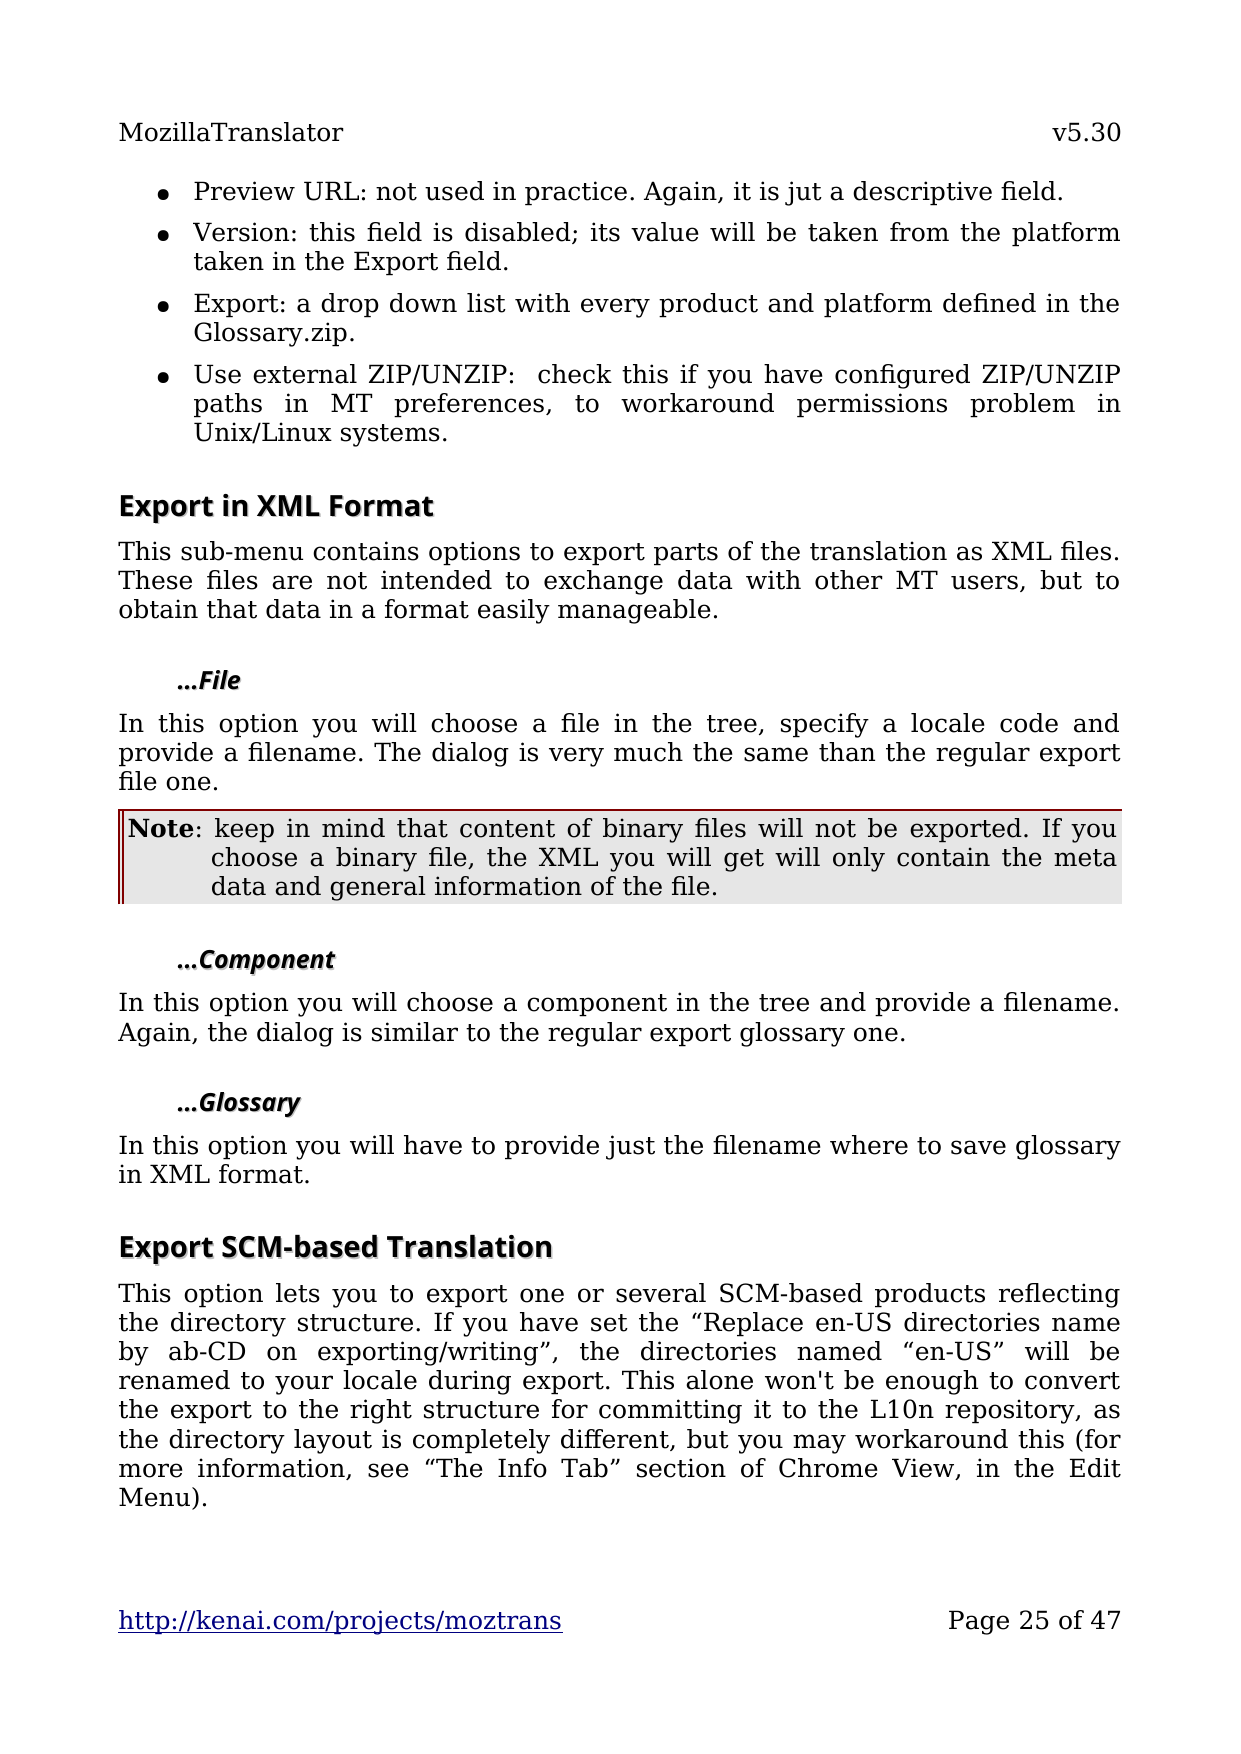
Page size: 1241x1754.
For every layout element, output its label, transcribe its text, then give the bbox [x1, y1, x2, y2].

subtitle Use external ZIP/UNZIP: check this if you have configured ZIP/UNZIP paths in MT preferences, to workaround permissions problem in Unix/Linux systems. [156, 360, 1122, 448]
text This option lets you to export one or several SCM-based products reflecting the directory structure. If you have set the “Replace en-US directories name by ab-CD on exporting/writing”, the directories named “en-US” will be renamed to your locale during export. This alone won't be enough to convert the export to the right structure for committing it to the L10n repository, as the directory layout is completely different, but you may workaround this (for more information, see “The Info Tab” section of Chrome View, in the Edit Menu). [118, 1279, 1122, 1512]
text This sub-menu contains options to export parts of the translation as XML files. These files are not intended to exchange data with other MT users, but to obtain that data in a format easily manageable. [118, 537, 1122, 625]
subtitle Export: a drop down list with every product and platform defined in the Glossary.zip. [156, 289, 1122, 348]
subtitle Version: this field is disabled; its value will be taken from the platform taken in the Export field. [156, 218, 1122, 277]
text In this option you will choose a component in the tree and provide a filename. Again, the dialog is similar to the regular export glossary one. [118, 988, 1122, 1047]
subtitle ...Component [177, 942, 1122, 976]
subtitle Export SCM-based Translation [118, 1227, 1122, 1266]
text In this option you will have to provide just the filename where to save glossary in XML format. [118, 1131, 1122, 1189]
text Note: keep in mind that content of binary files will not be exported. If you choose a binary file, the XML you will get will only contain the meta data and general information of the file. [124, 811, 1122, 904]
text In this option you will choose a file in the tree, specify a locale code and provide a filename. The dialog is very much the same than the regular export file one. [118, 709, 1122, 796]
subtitle Preview URL: not used in practice. Again, it is jut a descriptive field. [156, 177, 1122, 206]
subtitle ...File [177, 662, 1122, 696]
subtitle ...Glossary [177, 1084, 1122, 1118]
subtitle Export in XML Format [118, 485, 1122, 525]
